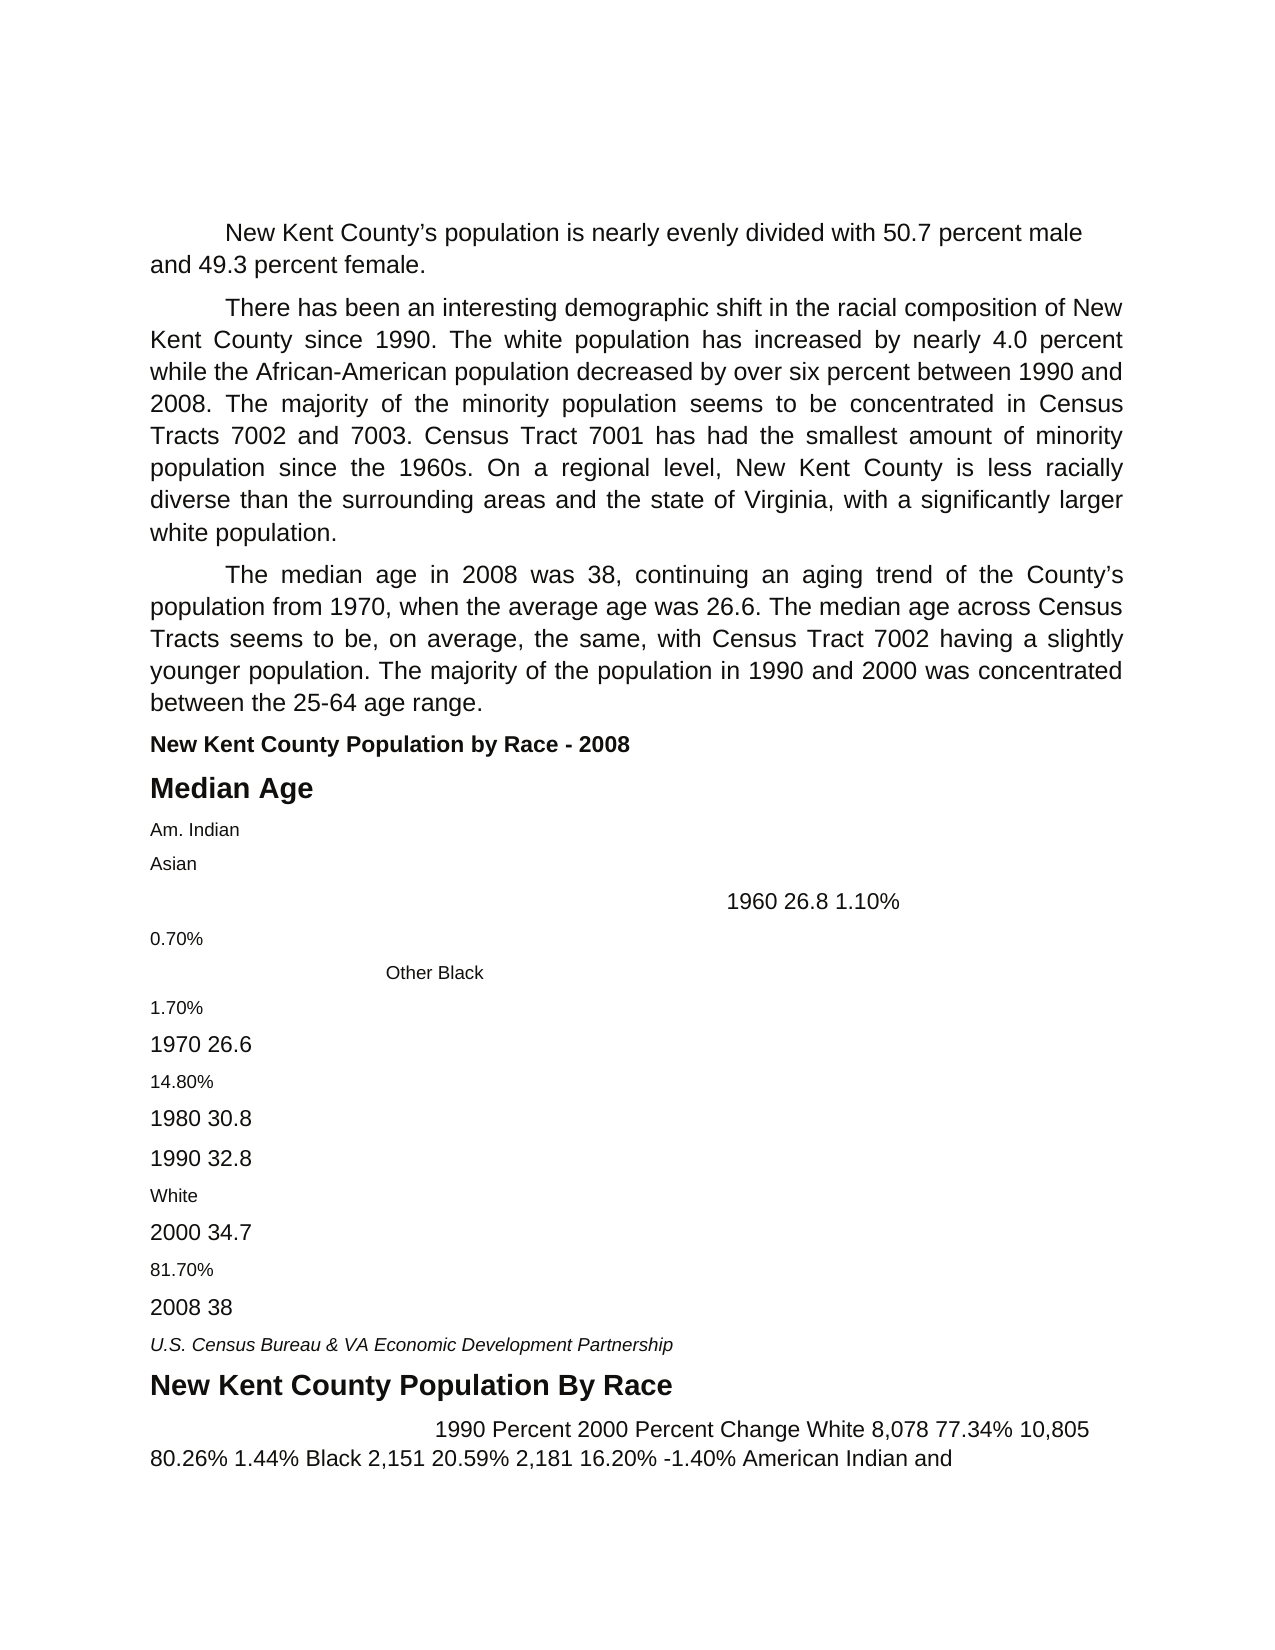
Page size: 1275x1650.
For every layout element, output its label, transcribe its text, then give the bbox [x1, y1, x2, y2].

text New Kent County Population by Race - 2008 [150, 732, 1125, 757]
text 1970 26.6 [150, 1032, 1125, 1057]
text 1980 30.8 [150, 1106, 1125, 1131]
text New Kent County Population By Race [150, 1368, 1125, 1401]
text There has been an interesting demographic shift in the racial composition of New Kent County since 1990. The white population has increased by nearly 4.0 percent while the African-American population decreased by over six percent between 1990 and 2008. The majority of the minority population seems to be concentrated in Census Tracts 7002 and 7003. Census Tract 7001 has had the smallest amount of minority population since the 1960s. On a regional level, New Kent County is less racially diverse than the surrounding areas and the state of Virginia, with a significantly larger white population. [150, 294, 1125, 546]
text 1990 32.8 [150, 1146, 1125, 1171]
text Age, Sex, and Race [150, 150, 1125, 201]
text 0.70% [150, 928, 1125, 949]
text White [150, 1185, 1125, 1206]
text 1990 Percent 2000 Percent Change White 8,078 77.34% 10,805 80.26% 1.44% Black 2,151 20.59% 2,181 16.20% -1.40% American Indian and [150, 1416, 1125, 1471]
text U.S. Census Bureau & VA Economic Development Partnership [150, 1334, 1125, 1355]
text 2000 34.7 [150, 1220, 1125, 1246]
text Median Age [150, 772, 1125, 804]
text 1960 26.8 1.10% [150, 888, 1125, 914]
text 2008 38 [150, 1294, 1125, 1320]
text New Kent County’s population is nearly evenly divided with 50.7 percent male and 49.3 percent female. [150, 219, 1125, 279]
text Am. Indian [150, 819, 1125, 840]
text 14.80% [150, 1071, 1125, 1092]
text The median age in 2008 was 38, continuing an aging trend of the County’s population from 1970, when the average age was 26.6. The median age across Census Tracts seems to be, on average, the same, with Census Tract 7002 having a slightly younger population. The majority of the population in 1990 and 2000 was concentrated between the 25-64 age range. [150, 561, 1125, 717]
text 1.70% [150, 997, 1125, 1018]
text 81.70% [150, 1260, 1125, 1281]
text Asian [150, 854, 1125, 875]
text Other Black [150, 963, 1125, 983]
